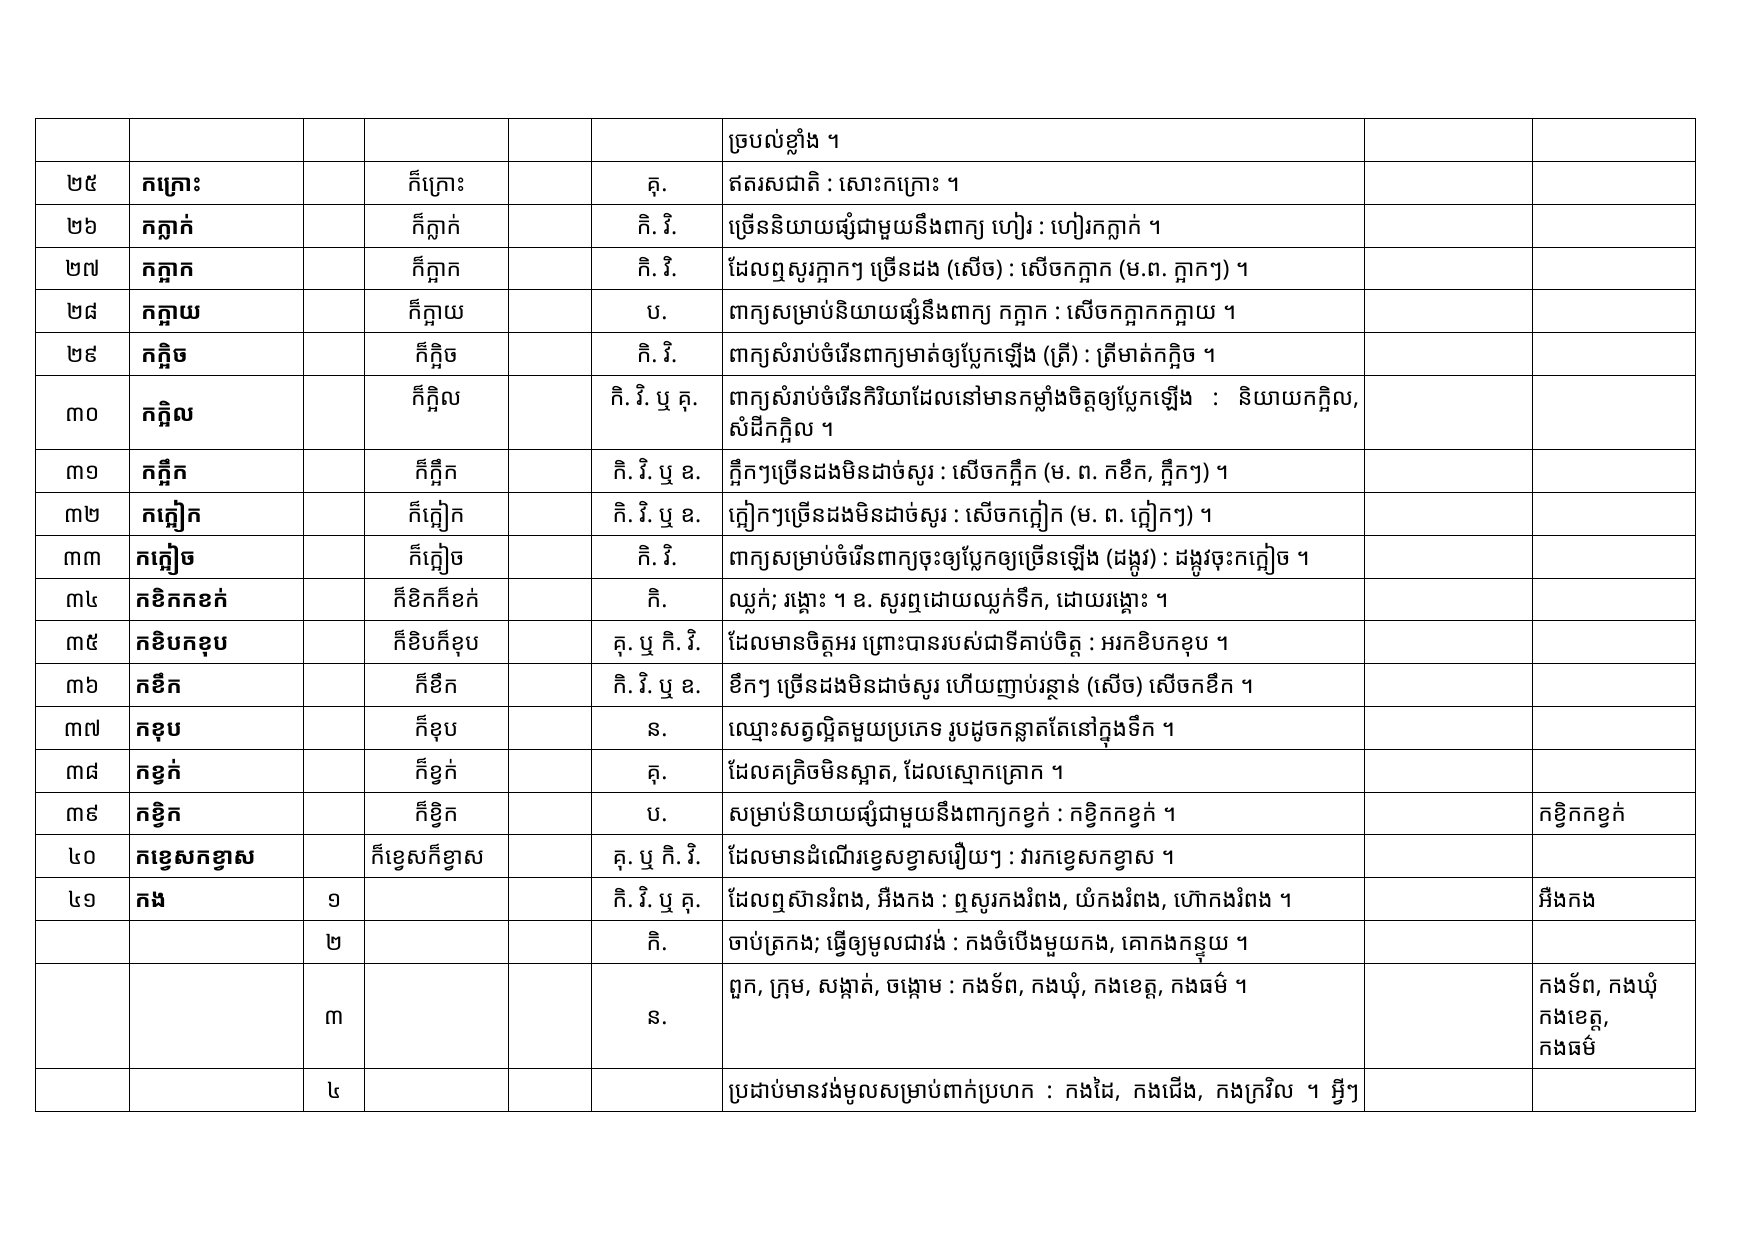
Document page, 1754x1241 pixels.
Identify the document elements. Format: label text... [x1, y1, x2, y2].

table_cell ២៦ [36, 205, 129, 247]
table_cell ក៏ខ្វិក [365, 793, 508, 834]
table_cell កិ. វិ. [592, 536, 722, 577]
table_cell ២៩ [36, 333, 129, 375]
table_cell ន. [592, 707, 722, 749]
table_cell ក៏ខិកក៏ខក់ [365, 579, 508, 620]
table_cell ៣ [304, 964, 364, 1068]
table_cell [1533, 333, 1695, 375]
table_cell [36, 964, 129, 1068]
table_cell [1533, 579, 1695, 620]
table_cell កង [130, 878, 303, 920]
table_cell [365, 921, 508, 963]
table_cell [1365, 921, 1532, 963]
table_cell [304, 621, 364, 663]
table_cell [130, 921, 303, 963]
table_cell [1365, 119, 1532, 161]
table_cell កិ. [592, 921, 722, 963]
table_cell [36, 119, 129, 161]
table_cell ក៏ក្អាយ [365, 290, 508, 332]
table_cell កខឹក [130, 664, 303, 706]
table_cell កិ. វិ. ឬ ឧ. [592, 664, 722, 706]
table_cell ៣៨ [36, 750, 129, 792]
table_cell [1533, 707, 1695, 749]
table_cell កខិកកខក់ [130, 579, 303, 620]
table_cell [365, 878, 508, 920]
table_cell គុ. ឬ កិ. វិ. [592, 621, 722, 663]
table_cell [1365, 248, 1532, 289]
table_cell [509, 664, 591, 706]
table_cell ៣៣ [36, 536, 129, 577]
table_cell [1365, 664, 1532, 706]
table_cell កក្រោះ [130, 162, 303, 204]
table_cell គុ. [592, 162, 722, 204]
table_cell [1533, 162, 1695, 204]
table_cell កក្អឹក [130, 450, 303, 492]
table_cell [1533, 835, 1695, 877]
table_cell [1365, 162, 1532, 204]
table_cell [509, 536, 591, 577]
table_cell ក៏ក្រោះ [365, 162, 508, 204]
table_cell គុ. ឬ កិ. វិ. [592, 835, 722, 877]
table_cell ៣៤ [36, 579, 129, 620]
table_cell ក៏ក្អៀច [365, 536, 508, 577]
table_cell កក្អៀក [130, 493, 303, 535]
table_cell កខ្វក់ [130, 750, 303, 792]
table_cell [304, 205, 364, 247]
table_cell កខ្វិក [130, 793, 303, 834]
table_cell កក្អិច [130, 333, 303, 375]
table_cell ក្អៀក​ៗ​ច្រើន​ដង​មិន​ដាច់​សូរ​ : សើច​កក្អៀក (ម. ព. ក្អៀក​ៗ) ។ [723, 493, 1364, 535]
table_cell ដែល​ឮ​ស៊ាន​រំពង, អឺងកង : ឮ​សូរ​កង​រំពង, យំ​កង​រំពង, ហ៊ោ​កង​រំពង ។ [723, 878, 1364, 920]
table_cell កិ. វិ. ឬ គុ. [592, 878, 722, 920]
table_cell [509, 835, 591, 877]
table_cell [1365, 835, 1532, 877]
table_cell ក៏ខ្វក់ [365, 750, 508, 792]
table_cell [1365, 707, 1532, 749]
table_cell ក៏ក្លាក់ [365, 205, 508, 247]
table_cell [509, 493, 591, 535]
table_cell [1533, 750, 1695, 792]
table_cell [1533, 248, 1695, 289]
table_cell [1533, 376, 1695, 449]
table_cell ពាក្យ​សំរាប់​ចំរើន​កិរិយា​ដែល​នៅ​មាន​កម្លាំង​ចិត្ត​ឲ្យ​ប្លែក​ឡើង : និយាយ​កក្អិល, សំដី​កក្អិល ។ [723, 376, 1364, 449]
table_cell [509, 750, 591, 792]
table_cell [304, 450, 364, 492]
table_cell [304, 119, 364, 161]
table_cell ឈ្លក់; រង្គោះ ។ ឧ. សូរ​ឮ​ដោយ​ឈ្លក់​ទឹក, ដោយ​រង្គោះ ។ [723, 579, 1364, 620]
table_cell ន. [592, 964, 722, 1068]
table_cell ពាក្យ​សំរាប់​ចំរើន​ពាក្យ​មាត់​ឲ្យ​ប្លែក​ឡើង (ត្រី) : ត្រី​មាត់​កក្អិច ។ [723, 333, 1364, 375]
table_cell [509, 964, 591, 1068]
table_cell [304, 579, 364, 620]
table_cell [365, 119, 508, 161]
table_cell ៣៧ [36, 707, 129, 749]
table_cell កខ្វិក​កខ្វក់ [1533, 793, 1695, 834]
table_cell [509, 450, 591, 492]
table_cell ៤០ [36, 835, 129, 877]
table_cell កិ. វិ. ឬ ឧ. [592, 450, 722, 492]
table_cell [509, 793, 591, 834]
table_cell ក៏ក្អិល [365, 376, 508, 449]
table_cell កង​ទ័ព, កង​ឃុំ កង​ខេត្ត, កង​ធម៌ [1533, 964, 1695, 1068]
table_cell [509, 579, 591, 620]
table_cell ២៨ [36, 290, 129, 332]
table_cell [304, 248, 364, 289]
table_cell កិ. វិ. ឬ ឧ. [592, 493, 722, 535]
table_cell [509, 921, 591, 963]
table_cell ច្របល់​ខ្លាំង ។ [723, 119, 1364, 161]
table_cell កិ. វិ. ឬ គុ. [592, 376, 722, 449]
table_cell [509, 205, 591, 247]
table_cell [509, 1069, 591, 1111]
table_cell [365, 1069, 508, 1111]
table_cell [365, 964, 508, 1068]
table_cell [1365, 750, 1532, 792]
table_cell [509, 248, 591, 289]
table_cell [1365, 376, 1532, 449]
table_cell ២ [304, 921, 364, 963]
table_cell កខុប [130, 707, 303, 749]
table_cell ពួក, ក្រុម, សង្កាត់, ចង្កោម : កង​ទ័ព, កង​ឃុំ, កង​ខេត្ត, កង​ធម៌ ។ [723, 964, 1364, 1068]
table_cell [1365, 536, 1532, 577]
table_cell [509, 290, 591, 332]
table_cell កក្អាក [130, 248, 303, 289]
table_cell [304, 493, 364, 535]
table_cell កក្អៀច [130, 536, 303, 577]
table_cell ២៧ [36, 248, 129, 289]
table_cell ក៏ខិបក៏ខុប [365, 621, 508, 663]
table_cell កក្លាក់ [130, 205, 303, 247]
table_cell ច្រើន​និយាយ​ផ្សំ​ជា​មួយ​នឹង​ពាក្យ ហៀរ : ហៀរ​កក្លាក់ ។ [723, 205, 1364, 247]
table_cell [1365, 964, 1532, 1068]
table_cell [304, 162, 364, 204]
table_cell កិ. វិ. [592, 333, 722, 375]
table_cell [304, 290, 364, 332]
table_cell [1365, 205, 1532, 247]
table_cell ដែល​គគ្រិច​មិន​ស្អាត, ដែល​ស្មោកគ្រោក ។ [723, 750, 1364, 792]
table_cell [1365, 621, 1532, 663]
table_cell ក៏ខុប [365, 707, 508, 749]
table_cell ឥត​រសជាតិ​ : សោះកក្រោះ ។ [723, 162, 1364, 204]
table_cell [1533, 621, 1695, 663]
table_cell ៤១ [36, 878, 129, 920]
table_cell ៣៩ [36, 793, 129, 834]
table_cell [1533, 664, 1695, 706]
table_cell [1533, 290, 1695, 332]
table_cell [1365, 579, 1532, 620]
table_cell [36, 1069, 129, 1111]
table_cell [509, 621, 591, 663]
table_cell [1533, 205, 1695, 247]
table_cell ១ [304, 878, 364, 920]
table_cell ប. [592, 793, 722, 834]
table_cell ៣០ [36, 376, 129, 449]
table_cell ក៏ខឹក [365, 664, 508, 706]
table_cell [592, 119, 722, 161]
table_cell [304, 376, 364, 449]
table_cell ប្រដាប់​មាន​វង់​មូល​សម្រាប់​ពាក់​ប្រហក : កង​ដៃ, កង​ជើង, កង​ក្រវិល ។ អ្វី​ៗ [723, 1069, 1364, 1111]
table_cell ក៏ក្អាក [365, 248, 508, 289]
table_cell កិ. វិ. [592, 248, 722, 289]
table_cell ២៥ [36, 162, 129, 204]
table_cell កិ. [592, 579, 722, 620]
table_cell ប. [592, 290, 722, 332]
table_cell [509, 376, 591, 449]
table_cell [1365, 793, 1532, 834]
table_cell ក៏ក្អិច [365, 333, 508, 375]
table_cell ចាប់​ត្រកង; ធ្វើ​ឲ្យ​មូល​ជា​វង់ : កង​ចំបើង​មួយ​កង, គោ​កង​កន្ទុយ ។ [723, 921, 1364, 963]
table_cell ពាក្យ​សម្រាប់​ចំរើន​ពាក្យ​ចុះ​ឲ្យ​ប្លែក​ឲ្យ​ច្រើន​ឡើង (ដង្កូវ) : ដង្កូវ​ចុះ​កក្អៀច ។ [723, 536, 1364, 577]
table_cell [509, 162, 591, 204]
table_cell [1533, 536, 1695, 577]
table_cell កក្អិល [130, 376, 303, 449]
table_cell ៣៦ [36, 664, 129, 706]
table_cell [509, 333, 591, 375]
table_cell [1533, 450, 1695, 492]
table_cell [509, 878, 591, 920]
table_cell [1365, 450, 1532, 492]
table_cell ៣១ [36, 450, 129, 492]
table_cell [1533, 119, 1695, 161]
table_cell ៣៥ [36, 621, 129, 663]
table_cell ឈ្មោះ​សត្វ​ល្អិត​មួយ​ប្រភេទ រូប​ដូច​កន្លាត​តែ​នៅ​ក្នុង​ទឹក ។ [723, 707, 1364, 749]
table_cell ដែល​មាន​ចិត្ដ​អរ ព្រោះ​បាន​របស់​ជា​ទី​គាប់​ចិត្ដ : អរ​កខិបកខុប ។ [723, 621, 1364, 663]
table_cell [304, 707, 364, 749]
table_cell កខ្វេសកខ្វាស [130, 835, 303, 877]
table_cell [1533, 921, 1695, 963]
table_cell ៣២ [36, 493, 129, 535]
table_cell [304, 793, 364, 834]
table_cell ពាក្យ​សម្រាប់​និយាយ​ផ្សំ​នឹង​ពាក្យ កក្អាក : សើច​កក្អាកកក្អាយ ។ [723, 290, 1364, 332]
table_cell [304, 835, 364, 877]
table_cell [130, 1069, 303, 1111]
table_cell កិ. វិ. [592, 205, 722, 247]
table_cell [36, 921, 129, 963]
table_cell គុ. [592, 750, 722, 792]
table_cell [130, 119, 303, 161]
table_cell [592, 1069, 722, 1111]
table_cell ក៏ក្អៀក [365, 493, 508, 535]
table_cell [304, 333, 364, 375]
table_cell [1533, 493, 1695, 535]
table_cell [130, 964, 303, 1068]
table_cell [304, 536, 364, 577]
table_cell [509, 707, 591, 749]
table_cell ក្អឹក​ៗ​ច្រើន​ដង​មិន​ដាច់​សូរ : សើច​កក្អឹក (ម. ព. កខឹក, ក្អឹក​ៗ) ។ [723, 450, 1364, 492]
table_cell កក្អាយ [130, 290, 303, 332]
table_cell ៤ [304, 1069, 364, 1111]
table_cell [1533, 1069, 1695, 1111]
table_cell ខឹក​ៗ ច្រើន​ដង​មិន​ដាច់​សូរ ហើយ​ញាប់​រន្ថាន់ (សើច) សើច​កខឹក ។ [723, 664, 1364, 706]
table_cell សម្រាប់​និយាយ​ផ្សំ​ជា​មួយ​នឹង​ពាក្យ​កខ្វក់ : កខ្វិក​កខ្វក់ ។ [723, 793, 1364, 834]
table_cell [1365, 290, 1532, 332]
table_cell [509, 119, 591, 161]
table_cell កខិបកខុប [130, 621, 303, 663]
table_cell ដែល​មាន​ដំណើរ​ខ្វេសខ្វាស​រឿយ​ៗ : វារ​កខ្វេសកខ្វាស ។ [723, 835, 1364, 877]
table_cell អឺងកង​ [1533, 878, 1695, 920]
table_cell [1365, 493, 1532, 535]
table_cell [1365, 1069, 1532, 1111]
table_cell [1365, 333, 1532, 375]
table_cell ដែល​ឮ​សូរ​ក្អាក​ៗ ច្រើន​ដង (សើច) : សើច​កក្អាក (ម.ព. ក្អាក​ៗ) ។ [723, 248, 1364, 289]
table_cell [304, 664, 364, 706]
table_cell [304, 750, 364, 792]
table_cell ក៏ក្អឹក [365, 450, 508, 492]
table_cell [1365, 878, 1532, 920]
table_cell ក៏ខ្វេសក៏ខ្វាស [365, 835, 508, 877]
